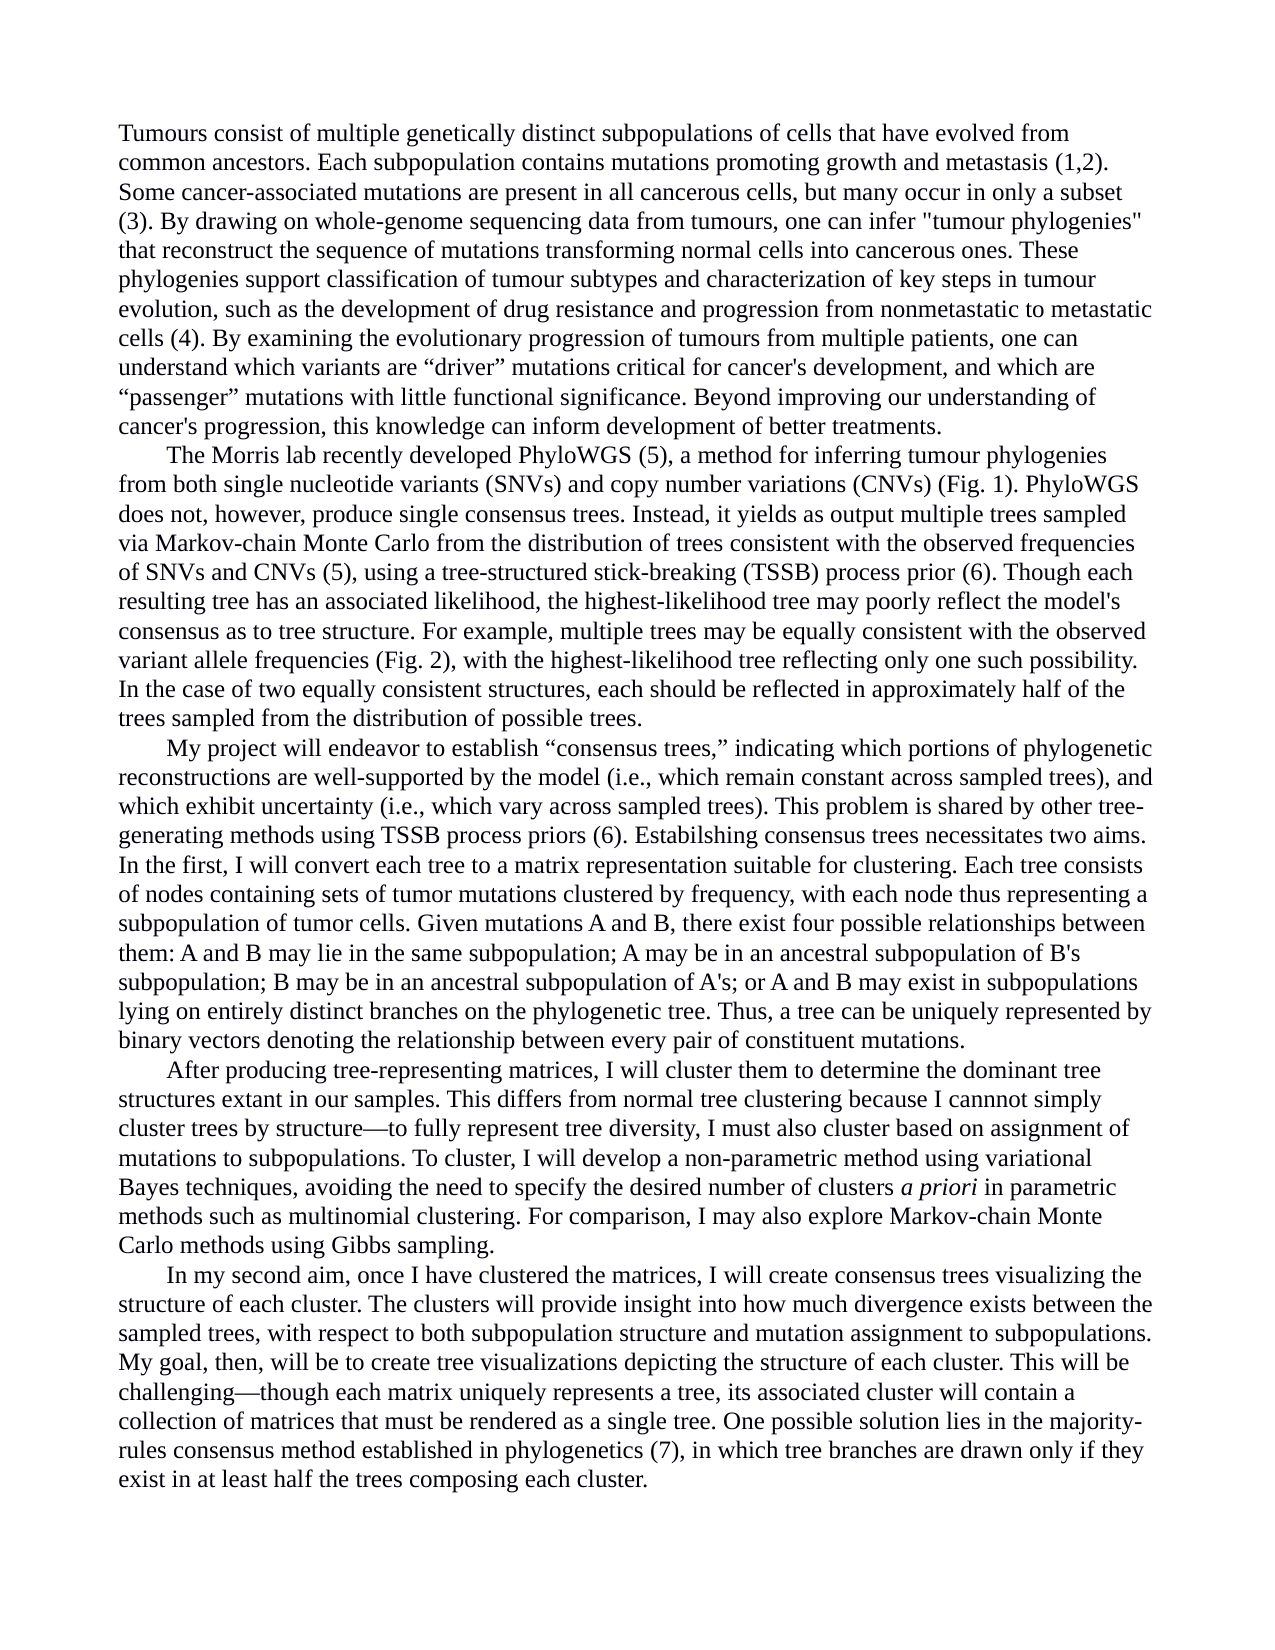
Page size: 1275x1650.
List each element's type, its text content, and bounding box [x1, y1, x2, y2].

text After producing tree-representing matrices, I will cluster them to determine the dominant tree structures extant in our samples. This differs from normal tree clustering because I cannnot simply cluster trees by structure—to fully represent tree diversity, I must also cluster based on assignment of mutations to subpopulations. To cluster, I will develop a non-parametric method using variational Bayes techniques, avoiding the need to specify the desired number of clusters a priori in parametric methods such as multinomial clustering. For comparison, I may also explore Markov-chain Monte Carlo methods using Gibbs sampling. [118, 1055, 1157, 1259]
text In my second aim, once I have clustered the matrices, I will create consensus trees visualizing the structure of each cluster. The clusters will provide insight into how much divergence exists between the sampled trees, with respect to both subpopulation structure and mutation assignment to subpopulations. My goal, then, will be to create tree visualizations depicting the structure of each cluster. This will be challenging—though each matrix uniquely represents a tree, its associated cluster will contain a collection of matrices that must be rendered as a single tree. One possible solution lies in the majority-rules consensus method established in phylogenetics (7), in which tree branches are drawn only if they exist in at least half the trees composing each cluster. [118, 1260, 1157, 1493]
text My project will endeavor to establish “consensus trees,” indicating which portions of phylogenetic reconstructions are well-supported by the model (i.e., which remain constant across sampled trees), and which exhibit uncertainty (i.e., which vary across sampled trees). This problem is shared by other tree-generating methods using TSSB process priors (6). Estabilshing consensus trees necessitates two aims. In the first, I will convert each tree to a matrix representation suitable for clustering. Each tree consists of nodes containing sets of tumor mutations clustered by frequency, with each node thus representing a subpopulation of tumor cells. Given mutations A and B, there exist four possible relationships between them: A and B may lie in the same subpopulation; A may be in an ancestral subpopulation of B's subpopulation; B may be in an ancestral subpopulation of A's; or A and B may exist in subpopulations lying on entirely distinct branches on the phylogenetic tree. Thus, a tree can be uniquely represented by binary vectors denoting the relationship between every pair of constituent mutations. [118, 733, 1157, 1054]
text Tumours consist of multiple genetically distinct subpopulations of cells that have evolved from common ancestors. Each subpopulation contains mutations promoting growth and metastasis (1,2). Some cancer-associated mutations are present in all cancerous cells, but many occur in only a subset (3). By drawing on whole-genome sequencing data from tumours, one can infer "tumour phylogenies" that reconstruct the sequence of mutations transforming normal cells into cancerous ones. These phylogenies support classification of tumour subtypes and characterization of key steps in tumour evolution, such as the development of drug resistance and progression from nonmetastatic to metastatic cells (4). By examining the evolutionary progression of tumours from multiple patients, one can understand which variants are “driver” mutations critical for cancer's development, and which are “passenger” mutations with little functional significance. Beyond improving our understanding of cancer's progression, this knowledge can inform development of better treatments. [118, 118, 1157, 439]
text The Morris lab recently developed PhyloWGS (5), a method for inferring tumour phylogenies from both single nucleotide variants (SNVs) and copy number variations (CNVs) (Fig. 1). PhyloWGS does not, however, produce single consensus trees. Instead, it yields as output multiple trees sampled via Markov-chain Monte Carlo from the distribution of trees consistent with the observed frequencies of SNVs and CNVs (5), using a tree-structured stick-breaking (TSSB) process prior (6). Though each resulting tree has an associated likelihood, the highest-likelihood tree may poorly reflect the model's consensus as to tree structure. For example, multiple trees may be equally consistent with the observed variant allele frequencies (Fig. 2), with the highest-likelihood tree reflecting only one such possibility. In the case of two equally consistent structures, each should be reflected in approximately half of the trees sampled from the distribution of possible trees. [118, 440, 1157, 732]
